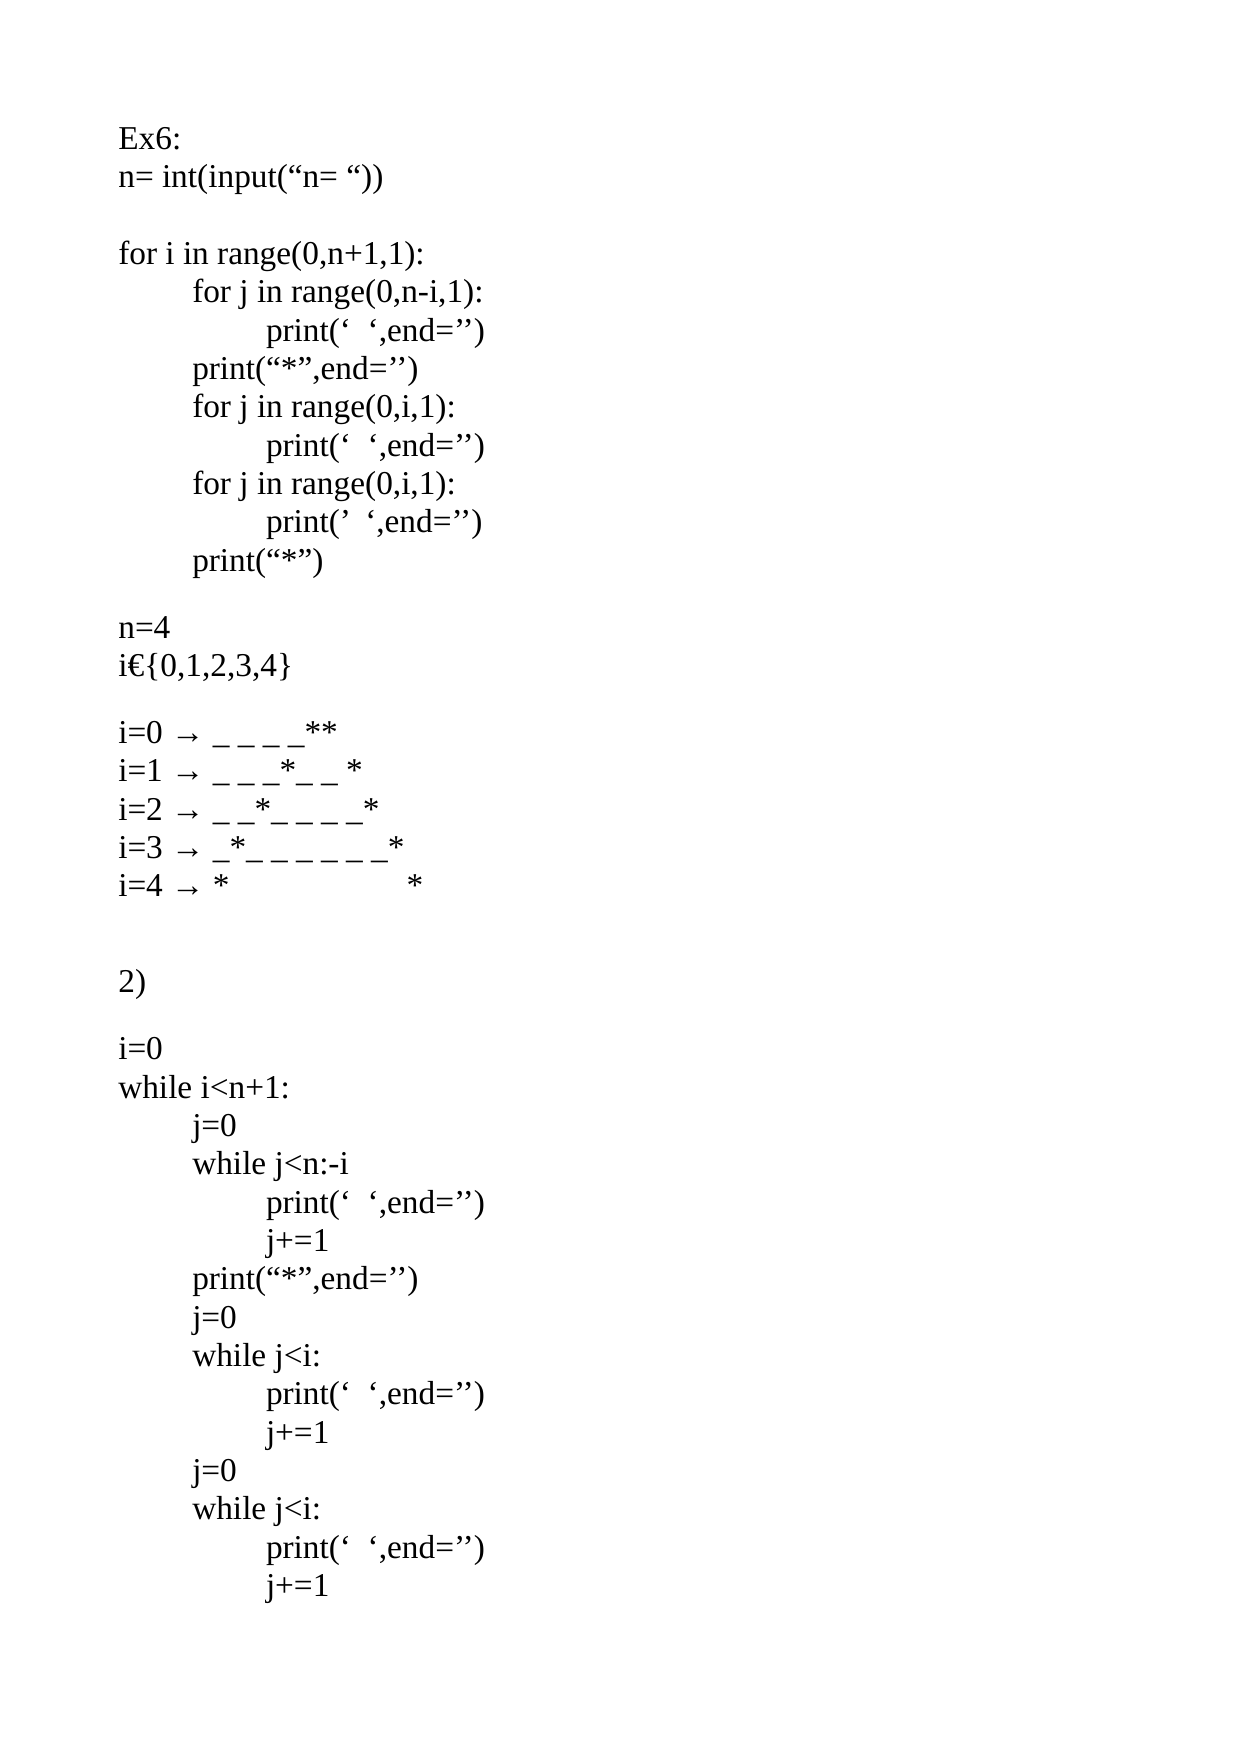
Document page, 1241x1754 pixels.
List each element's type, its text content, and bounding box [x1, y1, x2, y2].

text print(‘ ‘,end=’’) [118, 310, 1122, 348]
text i=0 → _ _ _ _** [118, 712, 1122, 751]
text while j<i: [118, 1335, 1122, 1373]
text for j in range(0,i,1): [118, 386, 1122, 425]
text print(“*”,end=’’) [118, 1258, 1122, 1297]
text i=2 → _ _*_ _ _ _* [118, 789, 1122, 827]
text for j in range(0,i,1): [118, 463, 1122, 501]
text print(“*”,end=’’) [118, 348, 1122, 386]
text j+=1 [118, 1220, 1122, 1258]
text print(‘ ‘,end=’’) [118, 1527, 1122, 1565]
text i€{0,1,2,3,4} [118, 645, 1122, 683]
text j+=1 [118, 1565, 1122, 1603]
text while i<n+1: [118, 1067, 1122, 1105]
text Ex6: [118, 118, 1122, 156]
text while j<n:-i [118, 1143, 1122, 1182]
text n= int(input(“n= “)) [118, 156, 1122, 195]
text for j in range(0,n-i,1): [118, 271, 1122, 310]
text j=0 [118, 1105, 1122, 1143]
text j=0 [118, 1297, 1122, 1335]
text j=0 [118, 1450, 1122, 1488]
text print(“*”) [118, 540, 1122, 578]
text print(‘ ‘,end=’’) [118, 1182, 1122, 1220]
text print(’ ‘,end=’’) [118, 501, 1122, 540]
text i=3 → _*_ _ _ _ _ _* [118, 827, 1122, 866]
text while j<i: [118, 1488, 1122, 1527]
text n=4 [118, 607, 1122, 645]
text print(‘ ‘,end=’’) [118, 425, 1122, 463]
text 2) [118, 961, 1122, 1000]
text for i in range(0,n+1,1): [118, 233, 1122, 271]
text i=1 → _ _ _*_ _ * [118, 751, 1122, 789]
text j+=1 [118, 1412, 1122, 1450]
text i=4 → * * [118, 866, 1122, 904]
text print(‘ ‘,end=’’) [118, 1373, 1122, 1412]
text i=0 [118, 1028, 1122, 1067]
